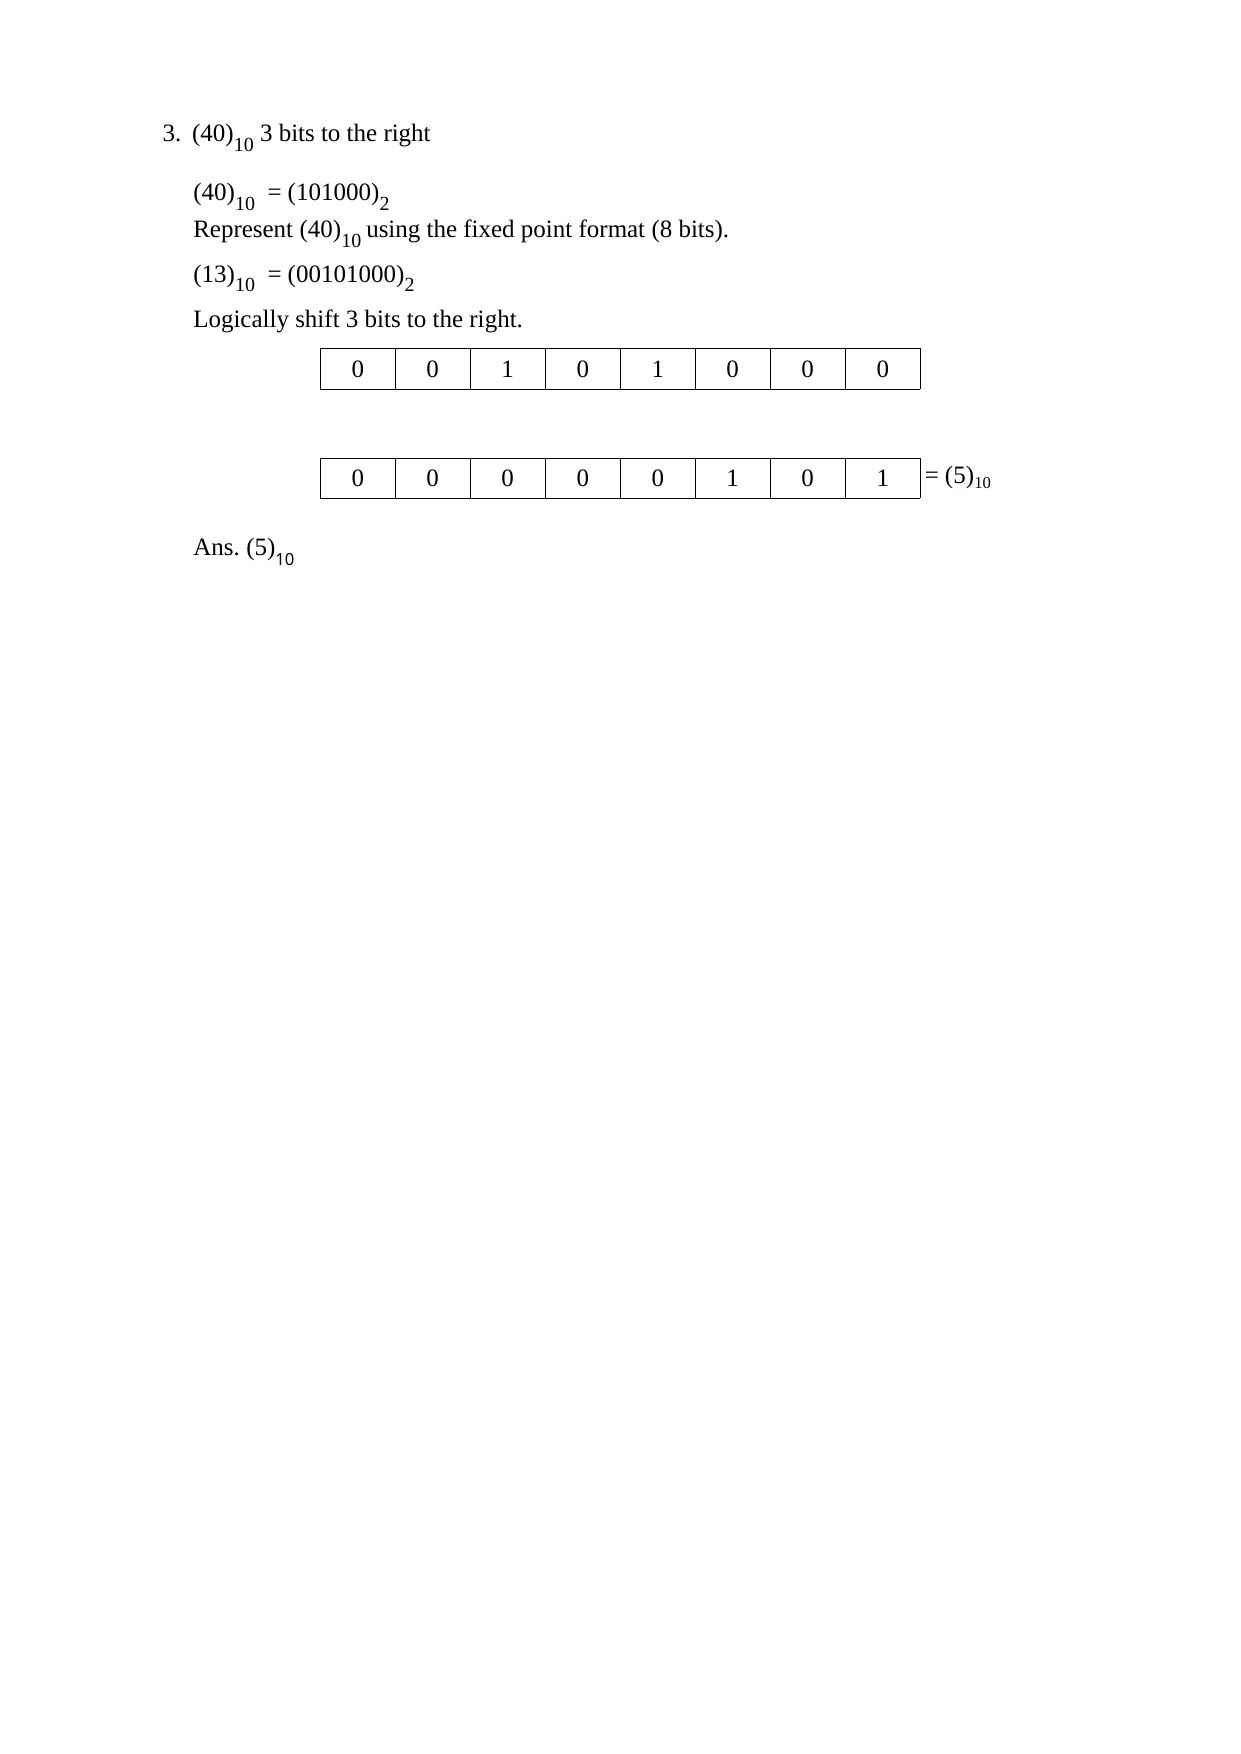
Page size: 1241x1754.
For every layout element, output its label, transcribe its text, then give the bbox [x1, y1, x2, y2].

table_header 0 [396, 349, 470, 388]
table_header 1 [471, 349, 545, 388]
text Logically shift 3 bits to the right. [118, 304, 1122, 341]
table_header 0 [321, 459, 395, 498]
table_header 0 [321, 349, 395, 388]
table_header 0 [846, 349, 920, 388]
table_header 0 [396, 459, 470, 498]
text Ans. (5)10 [118, 532, 1122, 570]
table_header 0 [621, 459, 695, 498]
table_header 0 [771, 349, 845, 388]
table_header 0 [546, 459, 620, 498]
table_header 0 [471, 459, 545, 498]
table_header 1 [621, 349, 695, 388]
table_header 0 [696, 349, 770, 388]
text (13)10 = (00101000)2 [118, 259, 1122, 296]
text Represent (40)10 using the fixed point format (8 bits). [118, 214, 1122, 252]
list (40)10 3 bits to the right [162, 118, 1122, 155]
table_header 1 [846, 459, 920, 498]
table_header 0 [771, 459, 845, 498]
table_header 0 [546, 349, 620, 388]
table_header 1 [696, 459, 770, 498]
text (40)10 = (101000)2 [118, 177, 1122, 214]
